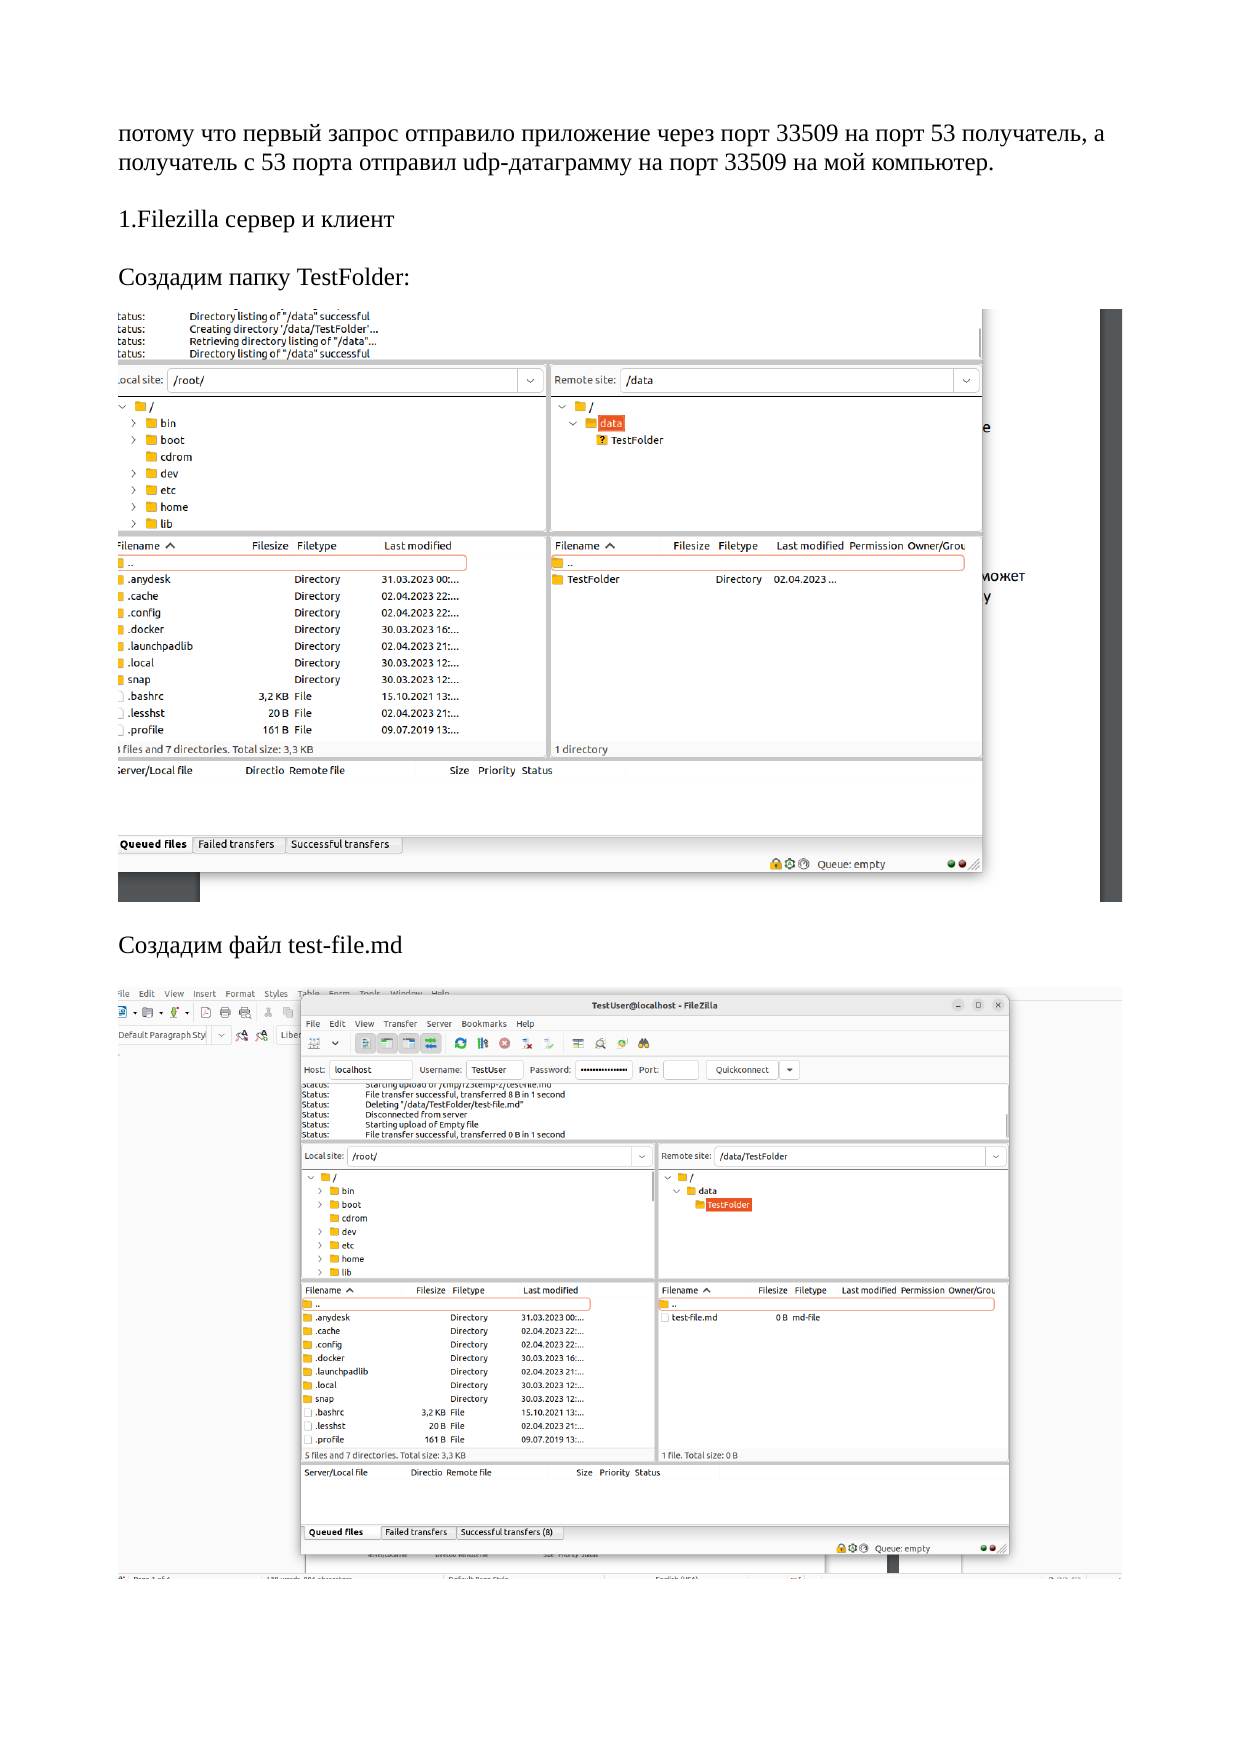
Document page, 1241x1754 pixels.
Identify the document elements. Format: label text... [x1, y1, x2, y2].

picture [118, 987, 1123, 1579]
text потому что первый запрос отправило приложение через порт 33509 на порт 53 получатель, а получатель с 53 порта отправил udp-датаграмму на порт 33509 на мой компьютер. [118, 118, 1122, 176]
text 1.Filezilla сервер и клиент [118, 204, 1122, 233]
picture [118, 309, 1123, 902]
text Создадим файл test-file.md [118, 930, 1122, 959]
text Создадим папку TestFolder: [118, 262, 1122, 291]
